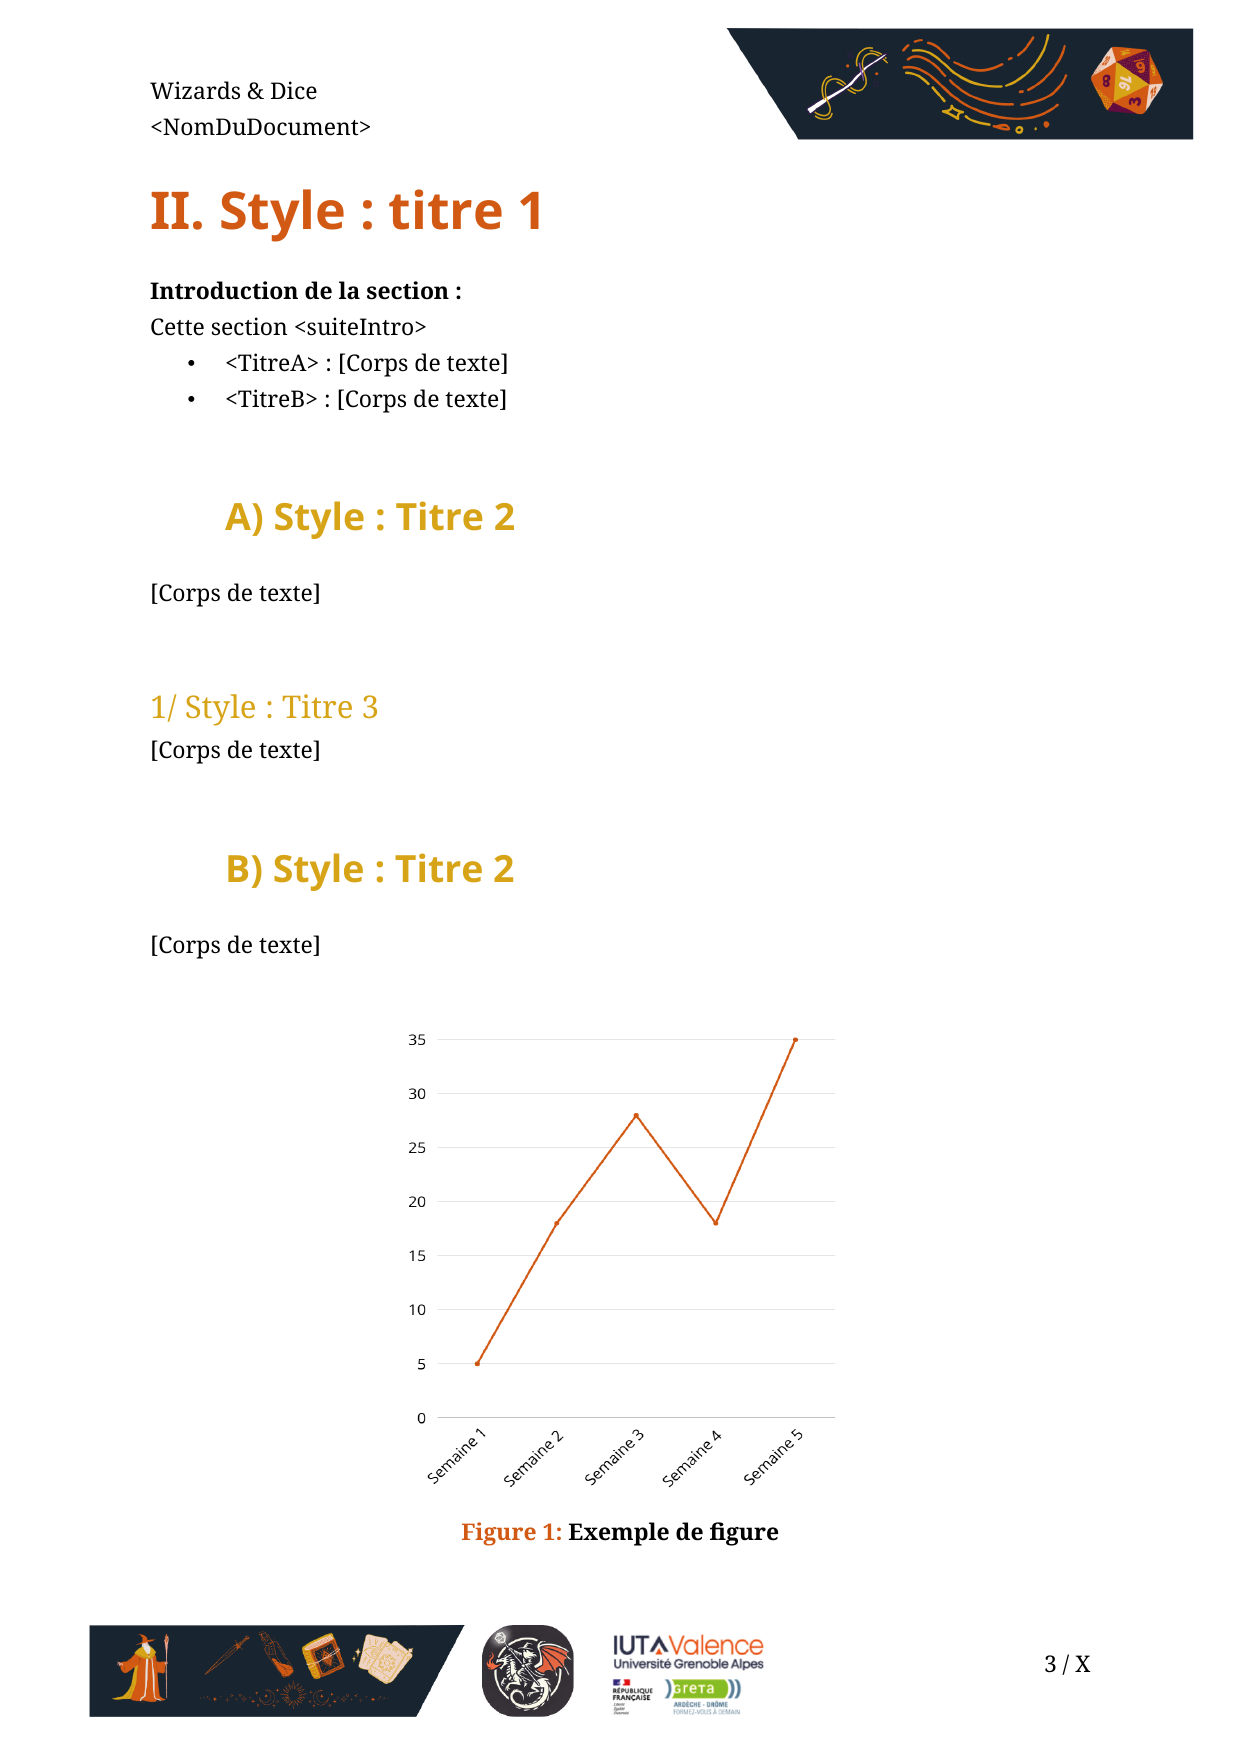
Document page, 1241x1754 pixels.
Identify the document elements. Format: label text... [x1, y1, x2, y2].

subtitle A) Style : Titre 2 [225, 490, 1090, 541]
text [Corps de texte] [150, 577, 1090, 608]
picture [81, 1614, 788, 1726]
text Figure 1: Exemple de figure [384, 1500, 856, 1548]
list <TitreB> : [Corps de texte] [187, 382, 1090, 414]
text [Corps de texte] [150, 929, 1090, 960]
subtitle II. Style : titre 1 [150, 174, 1090, 245]
text Introduction de la section : [150, 275, 1090, 306]
subtitle B) Style : Titre 2 [225, 842, 1090, 893]
picture [720, 18, 1208, 153]
text Cette section <suiteIntro> [150, 311, 1090, 342]
list <TitreA> : [Corps de texte] [187, 347, 1090, 378]
picture [384, 1013, 856, 1500]
text [Corps de texte] [150, 734, 1090, 765]
subtitle 1/ Style : Titre 3 [150, 685, 1090, 728]
